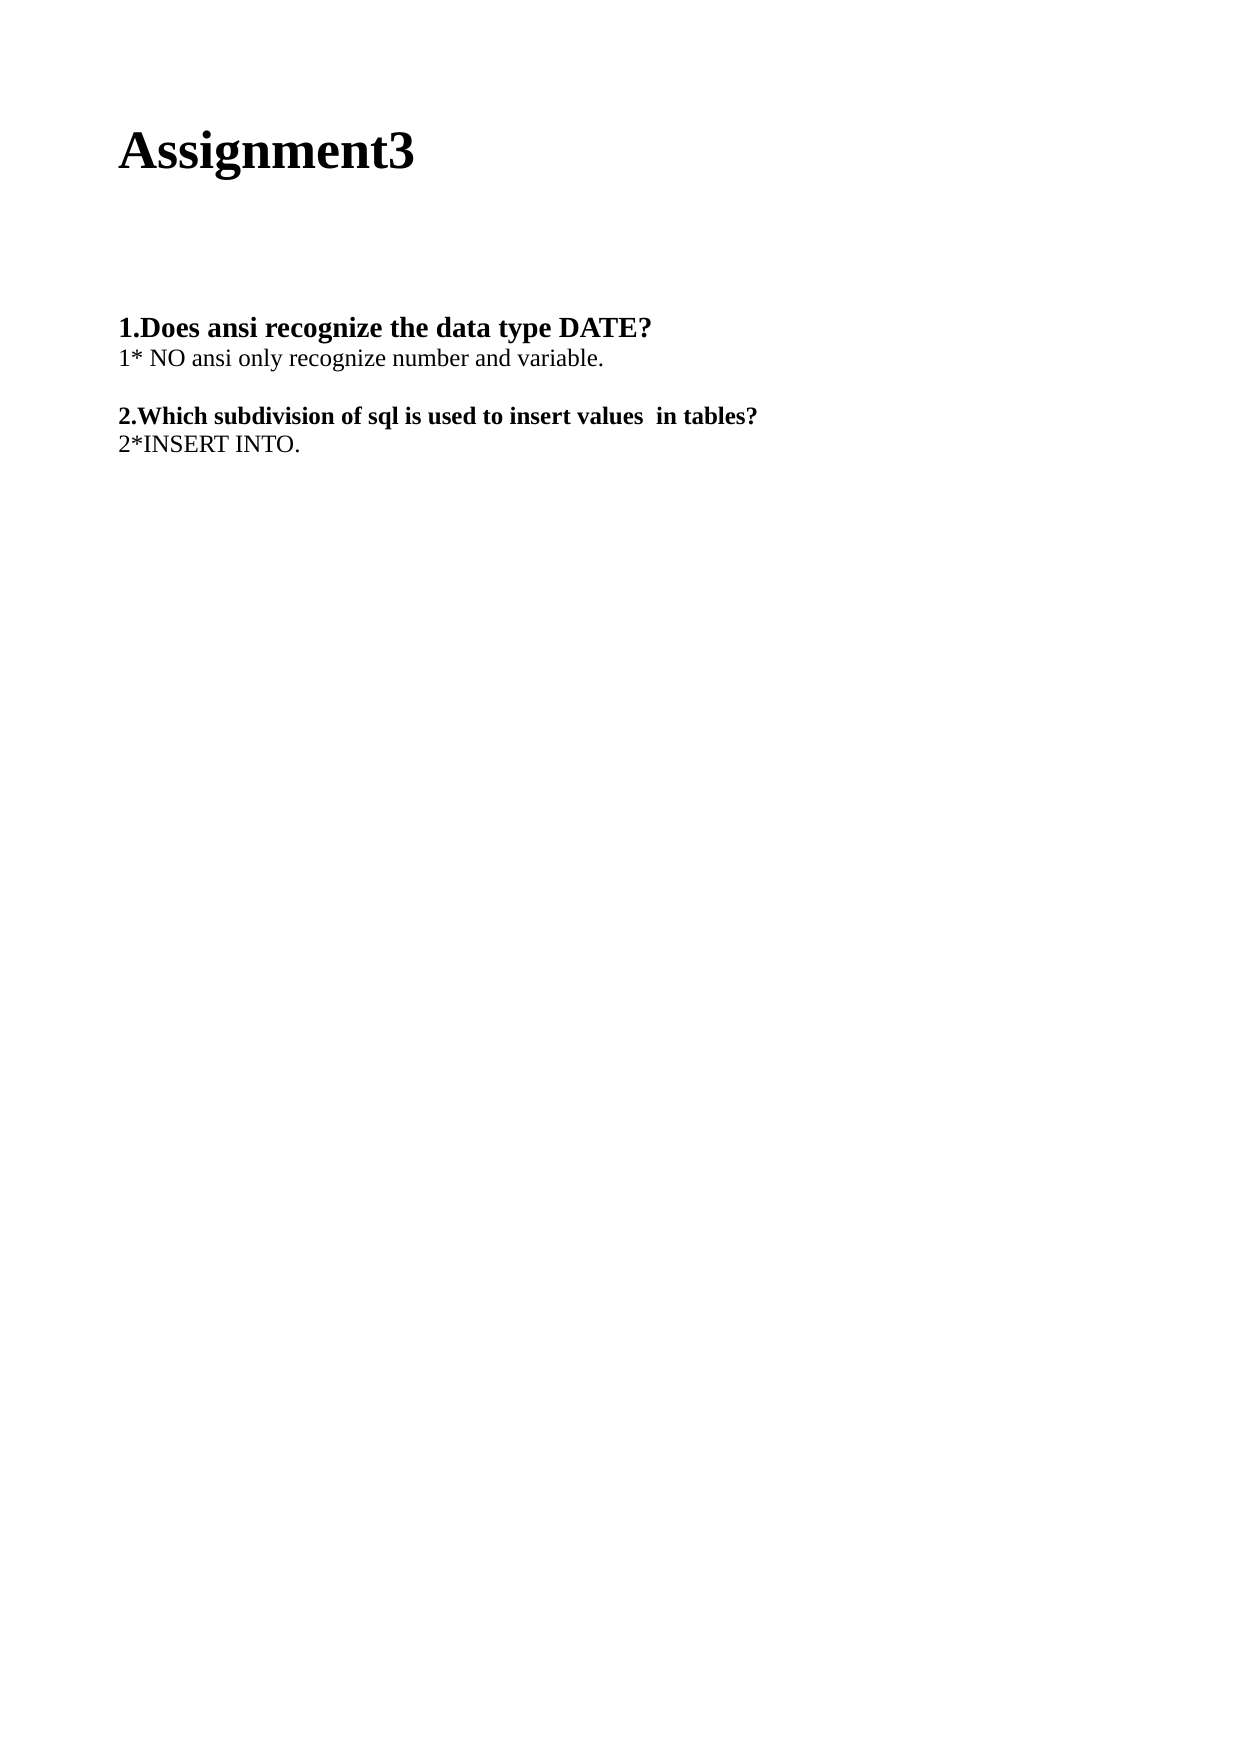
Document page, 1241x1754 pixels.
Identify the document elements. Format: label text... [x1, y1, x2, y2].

text 2*INSERT INTO. [118, 429, 1122, 458]
text Assignment3 [118, 118, 1122, 180]
text 1.Does ansi recognize the data type DATE? [118, 310, 1122, 343]
text 1* NO ansi only recognize number and variable. [118, 343, 1122, 372]
text 2.Which subdivision of sql is used to insert values in tables? [118, 401, 1122, 429]
